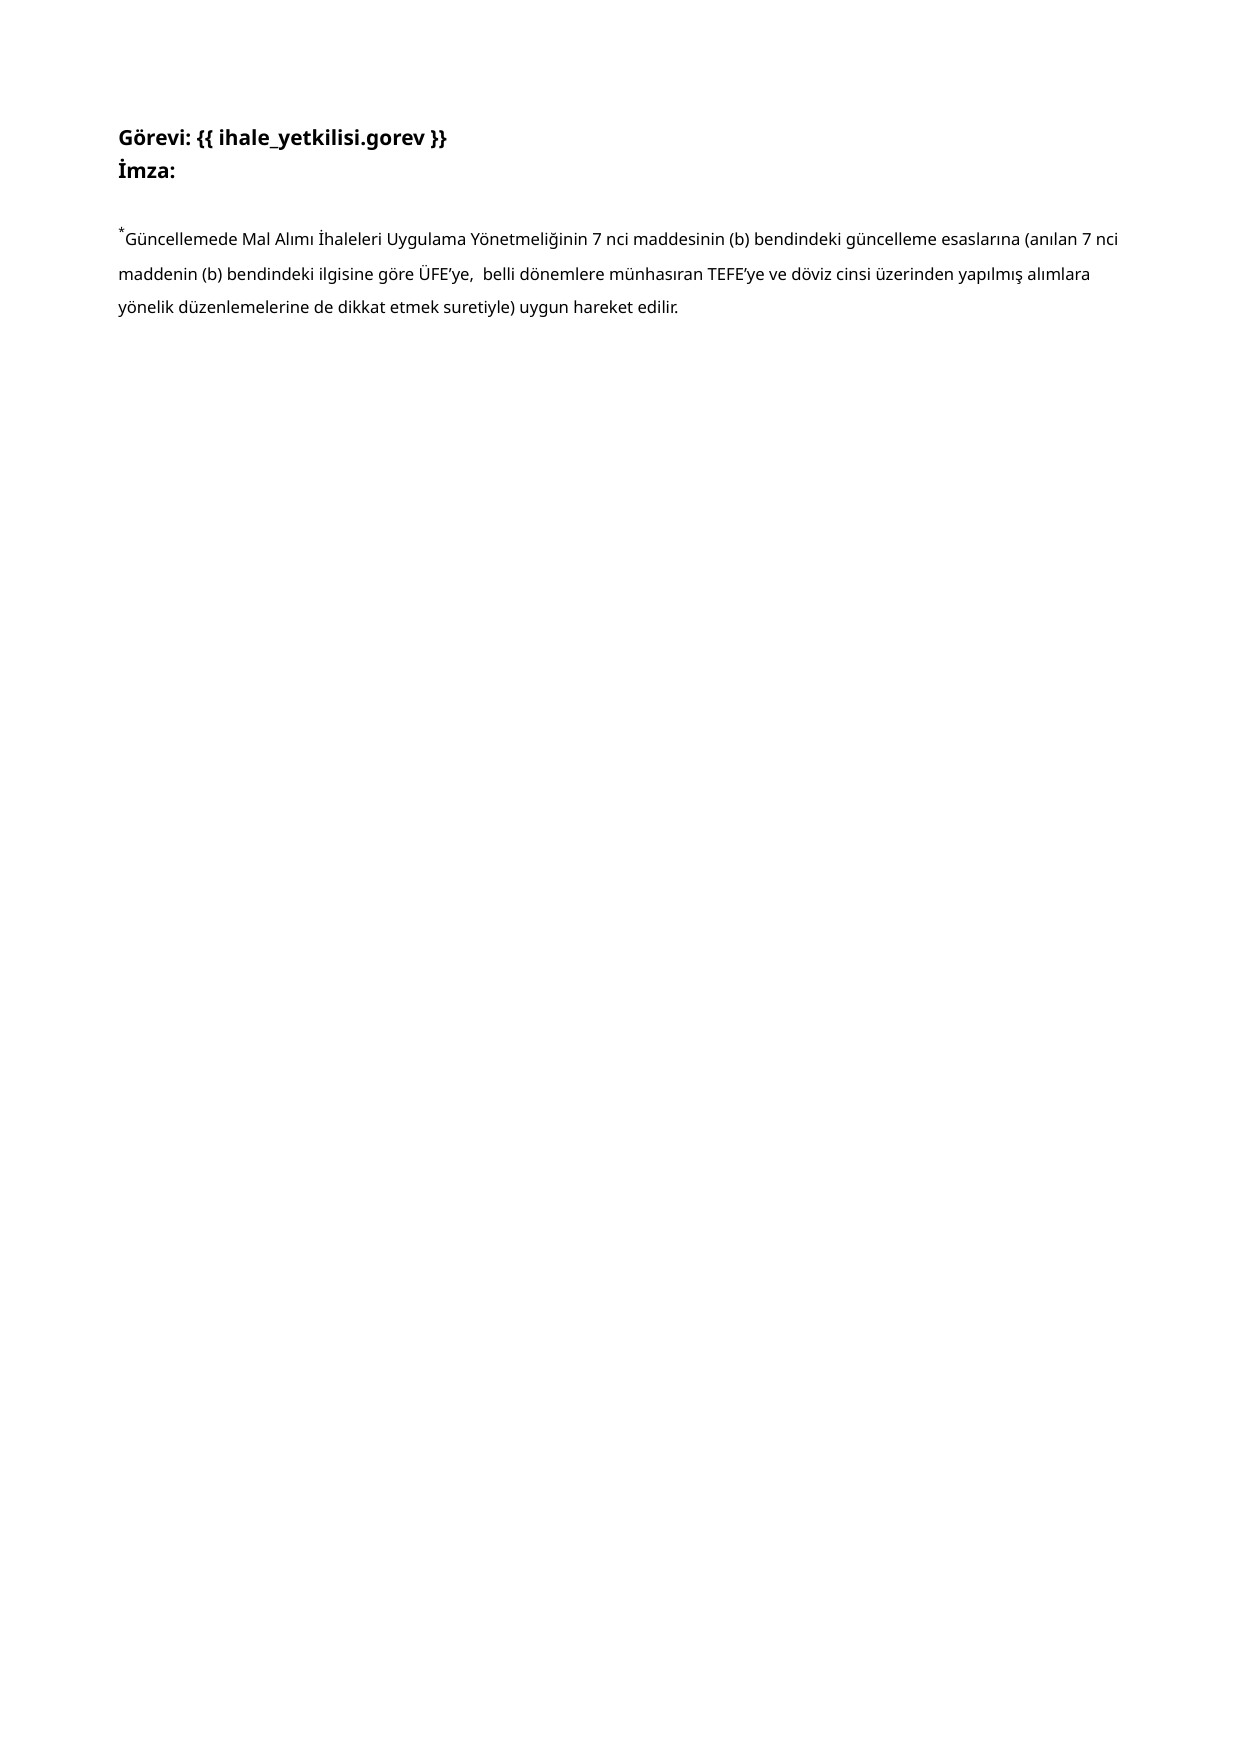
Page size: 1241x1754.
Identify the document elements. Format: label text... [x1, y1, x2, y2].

text Görevi: {{ ihale_yetkilisi.gorev }} [118, 118, 1122, 151]
text *Güncellemede Mal Alımı İhaleleri Uygulama Yönetmeliğinin 7 nci maddesinin (b) bendindeki güncelleme esaslarına (anılan 7 nci maddenin (b) bendindeki ilgisine göre ÜFE’ye, belli dönemlere münhasıran TEFE’ye ve döviz cinsi üzerinden yapılmış alımlara yönelik düzenlemelerine de dikkat etmek suretiyle) uygun hareket edilir. [118, 218, 1122, 318]
text İmza: [118, 151, 1122, 185]
